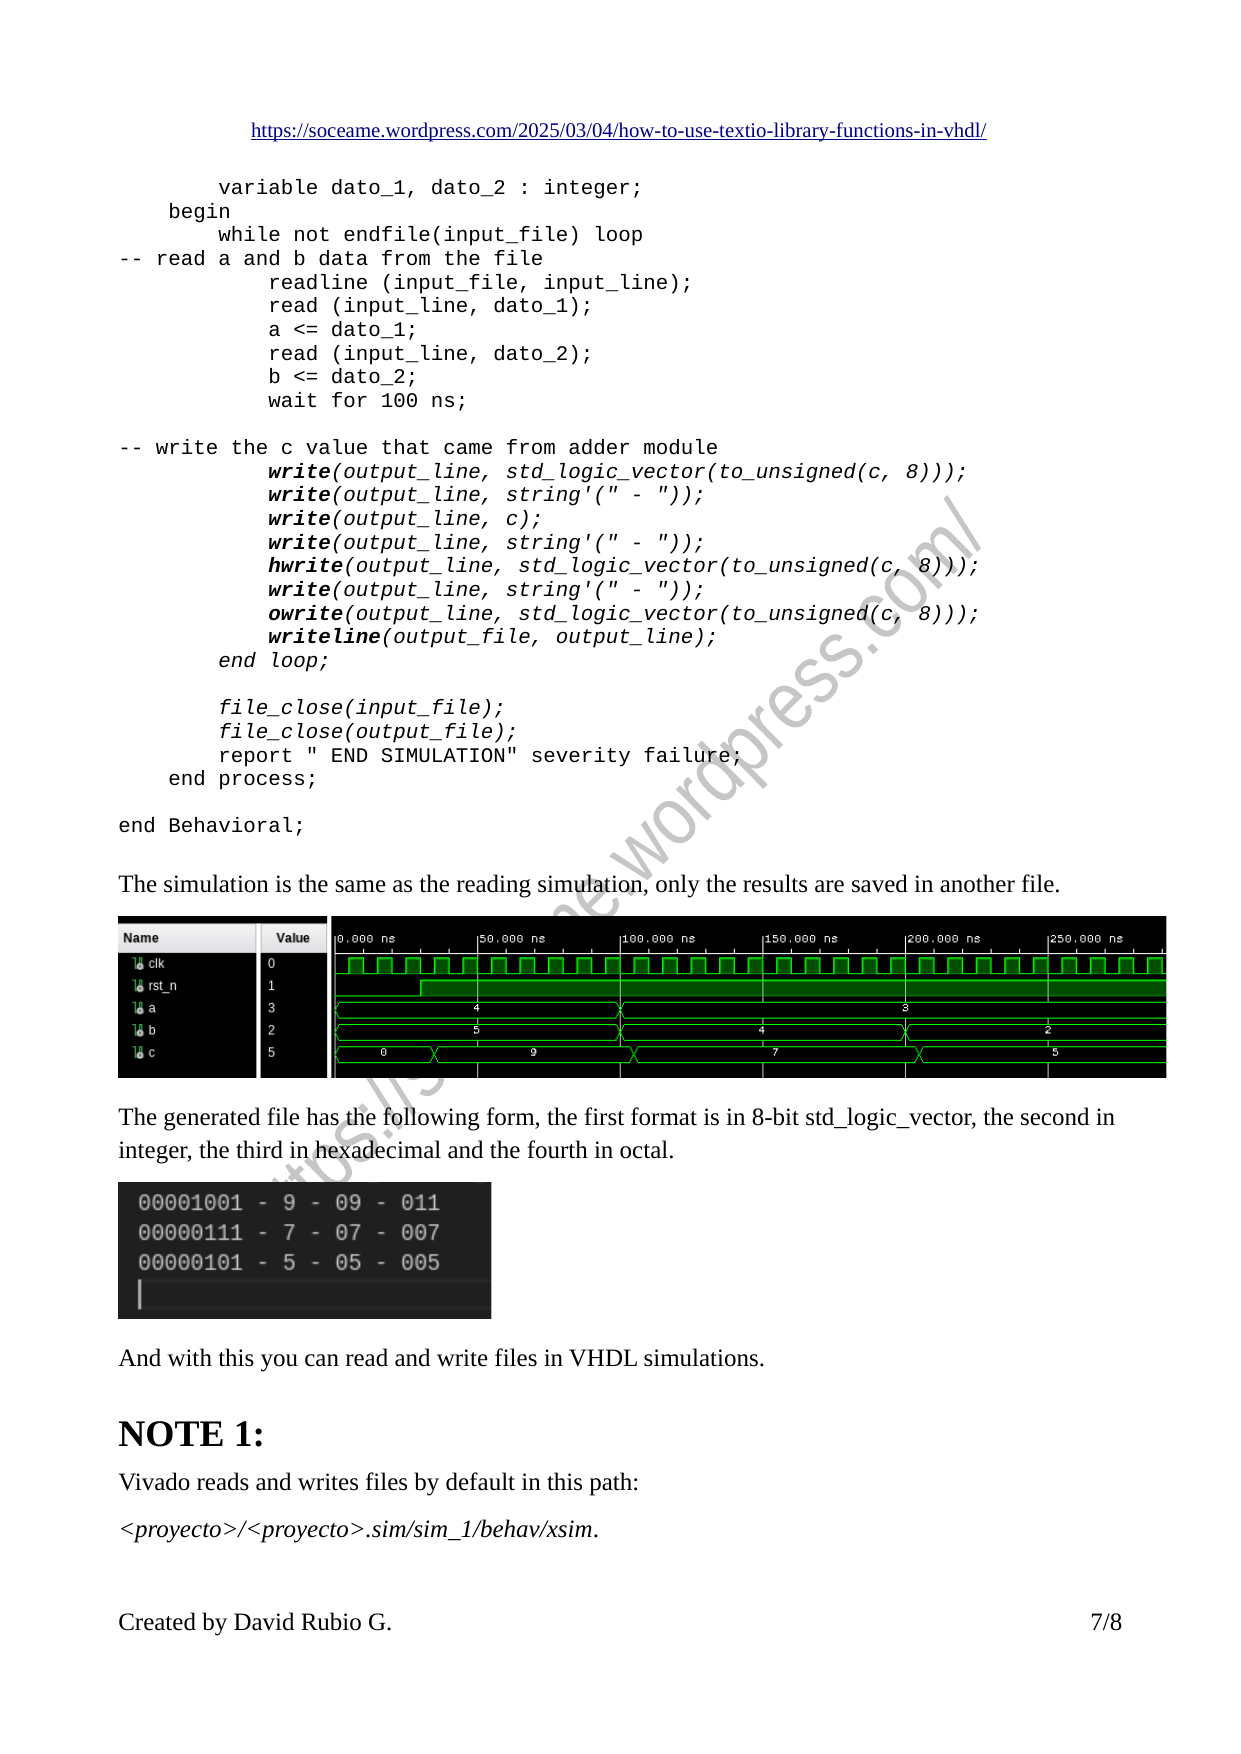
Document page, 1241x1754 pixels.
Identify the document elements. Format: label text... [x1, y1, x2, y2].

text <proyecto>/<proyecto>.sim/sim_1/behav/xsim. [118, 1514, 1122, 1543]
text readline (input_file, input_line); [118, 272, 1122, 295]
text end loop; [118, 650, 856, 674]
text file_close(input_file); [118, 697, 780, 721]
text hwrite(output_line, std_logic_vector(to_unsigned(c, 8))); [118, 555, 927, 579]
text write(output_line, string'(" - ")); [118, 484, 1122, 508]
text [856, 650, 1122, 674]
text owrite(output_line, std_logic_vector(to_unsigned(c, 8))); [866, 603, 1122, 626]
text write(output_line, c); [118, 508, 963, 532]
text [919, 579, 1122, 603]
text owrite(output_line, std_logic_vector(to_unsigned(c, 8))); [118, 603, 867, 626]
text [957, 508, 1122, 532]
text The simulation is the same as the reading simulation, only the results are saved in another file. [118, 869, 1122, 897]
text write(output_line, string'(" - ")); [118, 579, 893, 603]
text [691, 816, 1122, 839]
text end Behavioral; [118, 816, 667, 839]
text read (input_line, dato_2); [118, 343, 1122, 366]
subtitle NOTE 1: [118, 1411, 1122, 1454]
text Vivado reads and writes files by default in this path: [118, 1467, 1122, 1496]
text report " END SIMULATION" severity failure; [118, 744, 702, 768]
text end process; [118, 768, 707, 792]
picture [118, 916, 1167, 1078]
text -- write the c value that came from adder module [118, 437, 1122, 461]
picture [118, 1182, 492, 1319]
text And with this you can read and write files in VHDL simulations. [118, 1343, 1122, 1372]
text The generated file has the following form, the first format is in 8-bit std_logic_vector, the second in integer, the third in hexadecimal and the fourth in octal. [118, 1102, 1122, 1164]
text [762, 721, 1122, 744]
text write(output_line, std_logic_vector(to_unsigned(c, 8))); [118, 461, 1122, 484]
text [785, 697, 1122, 721]
text b <= dato_2; [118, 366, 1122, 390]
text wait for 100 ns; [118, 390, 1122, 413]
text file_close(output_file); [118, 721, 772, 744]
text read (input_line, dato_1); [118, 295, 1122, 319]
text [731, 768, 1122, 792]
text writeline(output_file, output_line); [118, 626, 1122, 650]
text begin [118, 201, 1122, 224]
text [660, 816, 689, 837]
text write(output_line, string'(" - ")); [118, 532, 931, 555]
text while not endfile(input_file) loop [118, 224, 1122, 248]
text hwrite(output_line, std_logic_vector(to_unsigned(c, 8))); [934, 555, 1122, 579]
text variable dato_1, dato_2 : integer; [118, 177, 1122, 201]
text [704, 768, 732, 792]
text [952, 532, 1122, 555]
text -- read a and b data from the file [118, 248, 1122, 272]
text a <= dato_1; [118, 319, 1122, 343]
text report " END SIMULATION" severity failure; [762, 744, 1122, 768]
